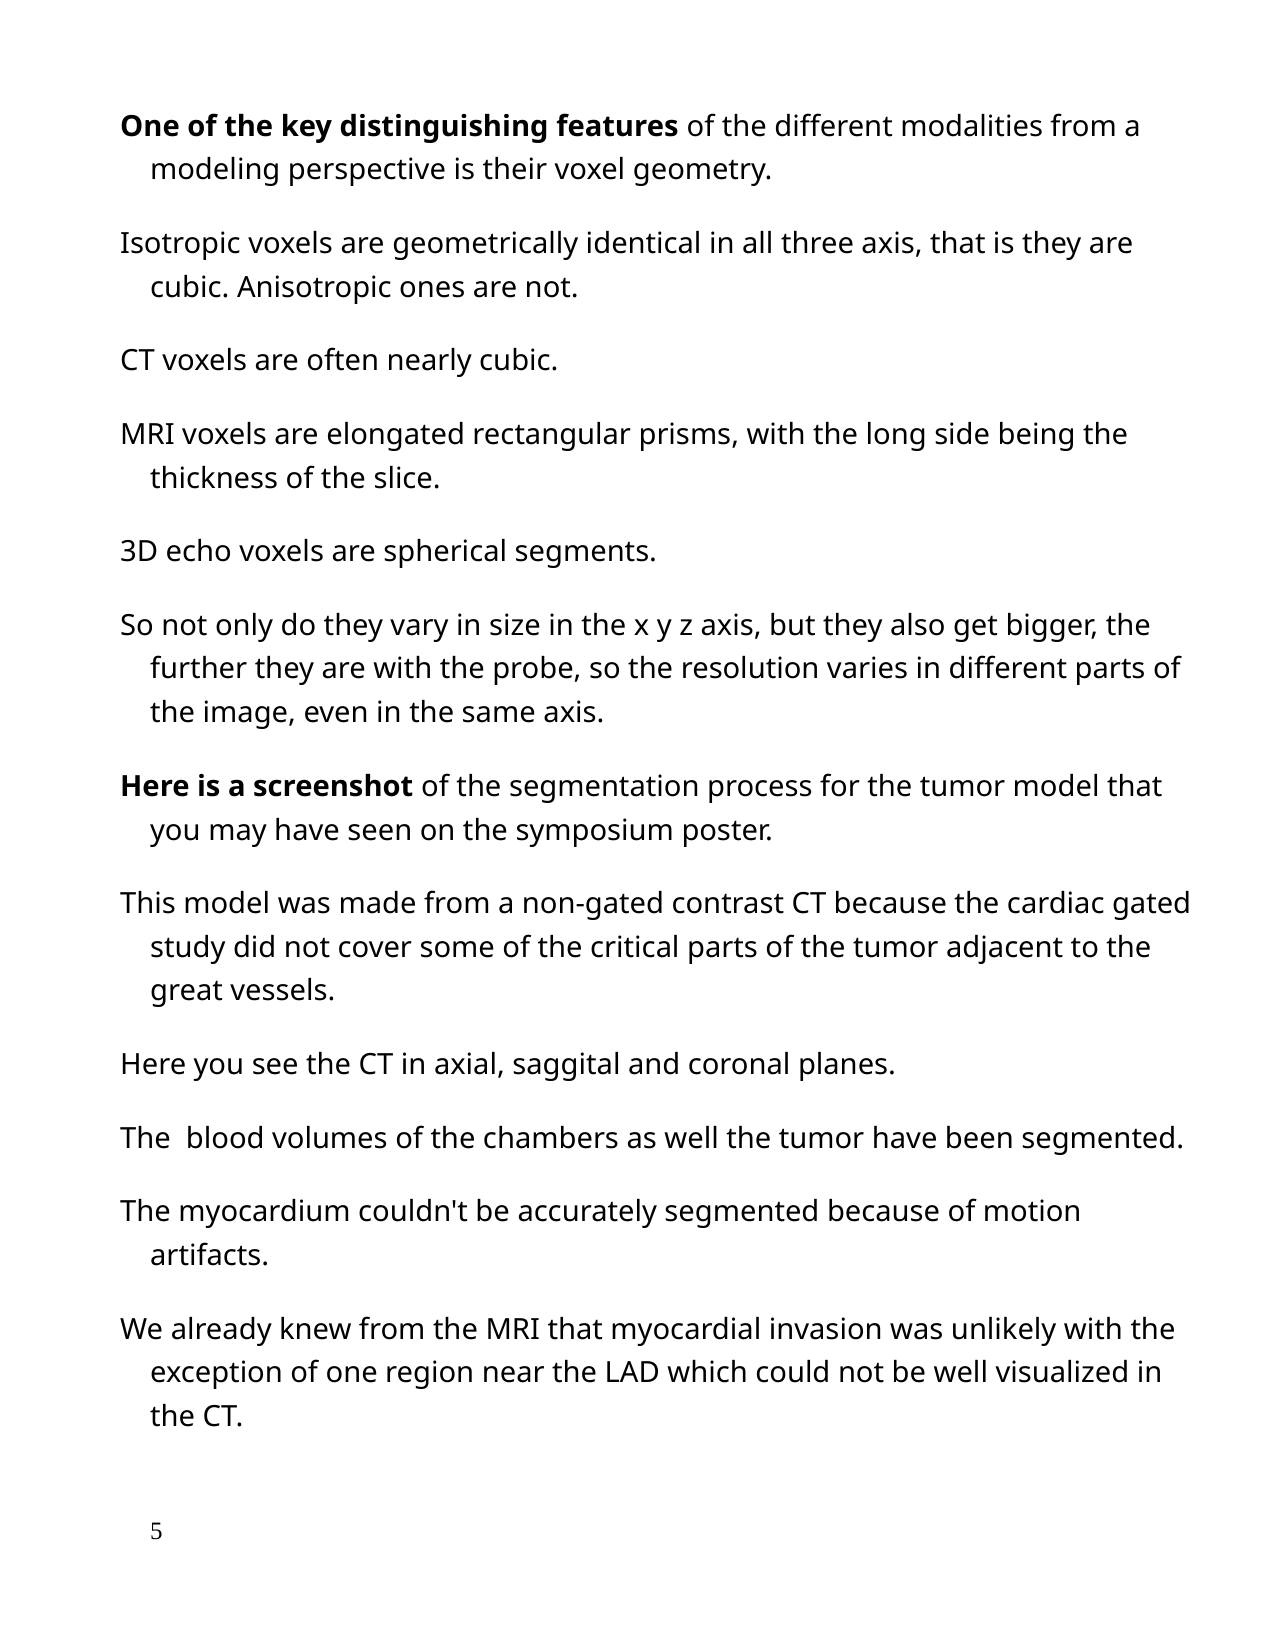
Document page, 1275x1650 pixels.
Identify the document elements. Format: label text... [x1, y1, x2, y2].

text This model was made from a non-gated contrast CT because the cardiac gated study did not cover some of the critical parts of the tumor adjacent to the great vessels. [120, 882, 1200, 1009]
text Isotropic voxels are geometrically identical in all three axis, that is they are cubic. Anisotropic ones are not. [120, 222, 1200, 306]
text So not only do they vary in size in the x y z axis, but they also get bigger, the further they are with the probe, so the resolution varies in different parts of the image, even in the same axis. [120, 604, 1200, 731]
text The myocardium couldn't be accurately segmented because of motion artifacts. [120, 1191, 1200, 1274]
text 3D echo voxels are spherical segments. [120, 531, 1200, 570]
text We already knew from the MRI that myocardial invasion was unlikely with the exception of one region near the LAD which could not be well visualized in the CT. [120, 1308, 1200, 1435]
text MRI voxels are elongated rectangular prisms, with the long side being the thickness of the slice. [120, 413, 1200, 497]
text Here is a screenshot of the segmentation process for the tumor model that you may have seen on the symposium poster. [120, 765, 1200, 848]
text The blood volumes of the chambers as well the tumor have been segmented. [120, 1117, 1200, 1157]
text Here you see the CT in axial, saggital and coronal planes. [120, 1043, 1200, 1083]
text CT voxels are often nearly cubic. [120, 339, 1200, 379]
text One of the key distinguishing features of the different modalities from a modeling perspective is their voxel geometry. [120, 105, 1200, 188]
